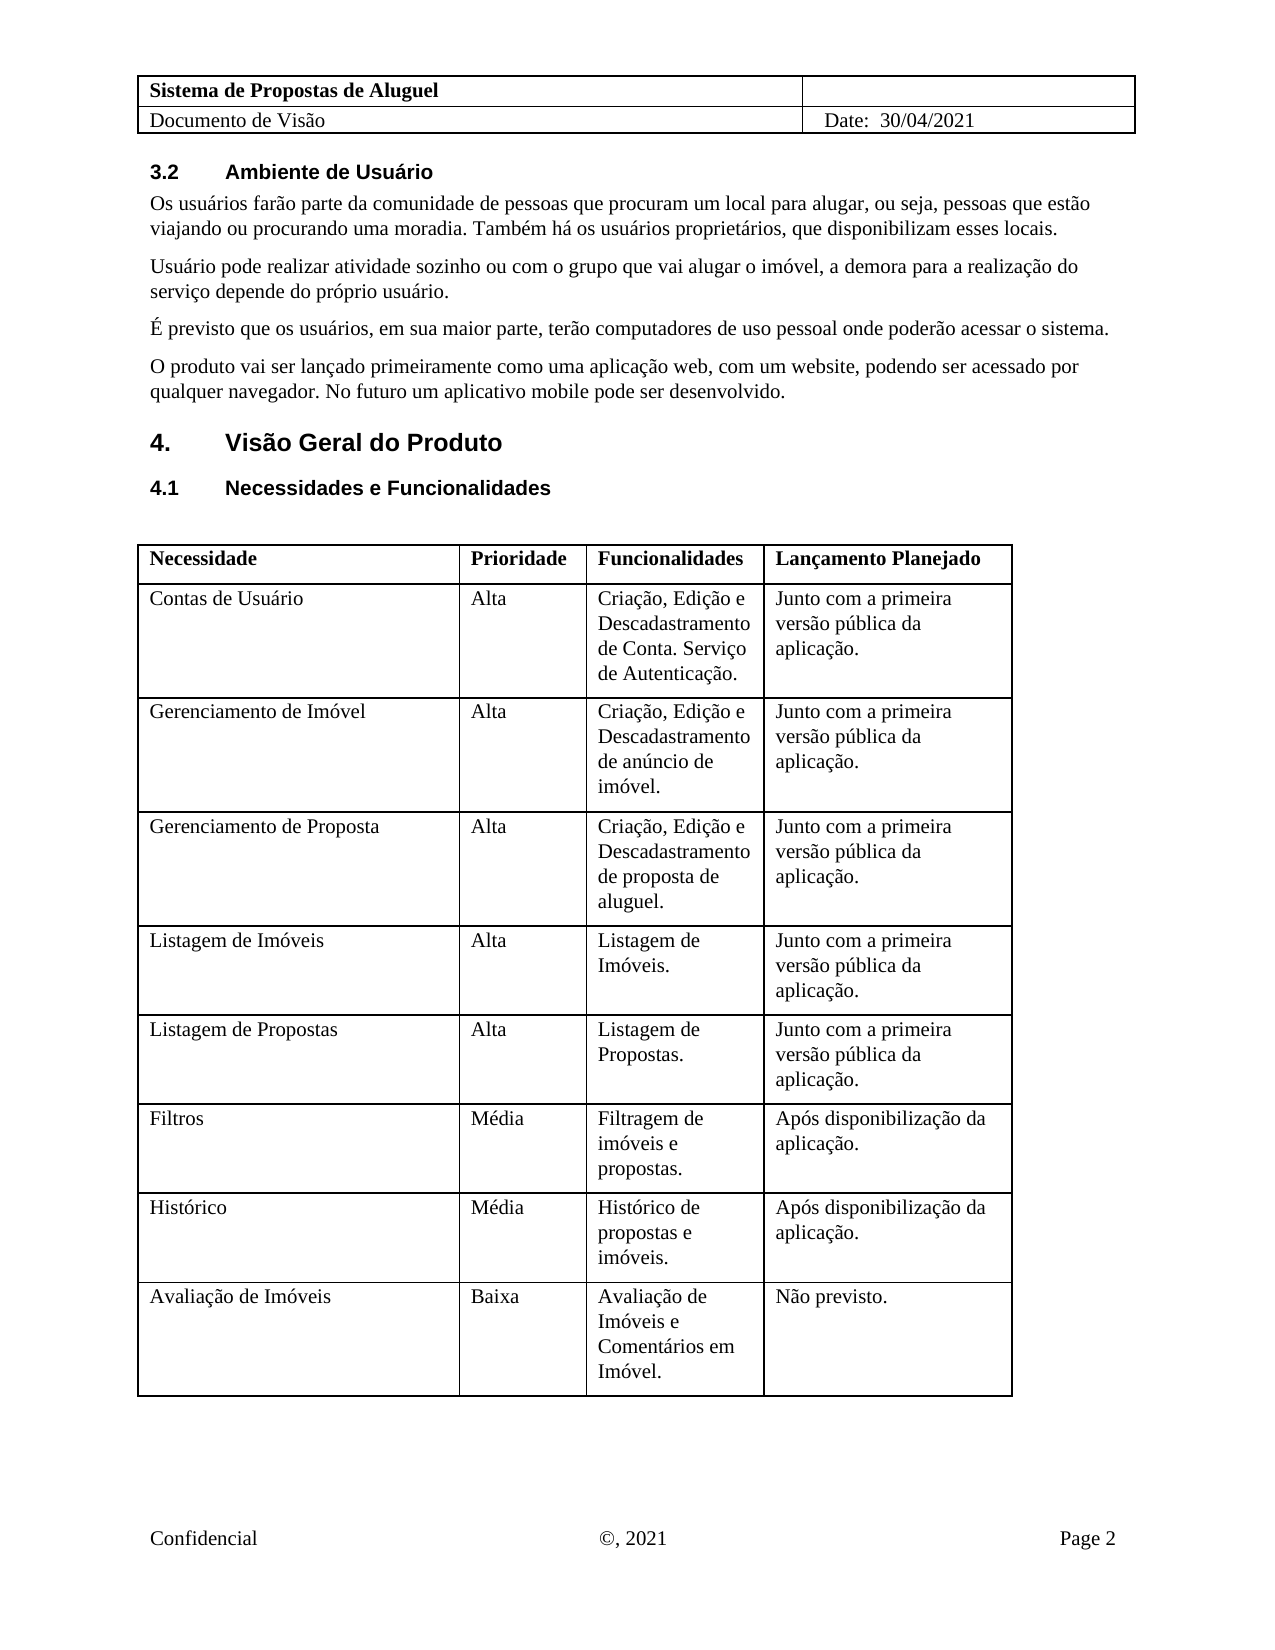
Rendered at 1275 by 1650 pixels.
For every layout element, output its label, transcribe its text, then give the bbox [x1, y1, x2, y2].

table_cell Alta [460, 813, 586, 925]
table_cell Após disponibilização da aplicação. [765, 1194, 1011, 1281]
table_cell Gerenciamento de Imóvel [139, 699, 459, 811]
table_cell Junto com a primeira versão pública da aplicação. [765, 1016, 1011, 1103]
table_cell Avaliação de Imóveis [139, 1283, 459, 1395]
table_header Funcionalidades [587, 546, 763, 583]
table_cell Média [460, 1194, 586, 1281]
table_cell Alta [460, 699, 586, 811]
table_cell Média [460, 1105, 586, 1192]
table_header Prioridade [460, 546, 586, 583]
table_cell Após disponibilização da aplicação. [765, 1105, 1011, 1192]
text Usuário pode realizar atividade sozinho ou com o grupo que vai alugar o imóvel, a demora para a realização do serviço depende do próprio usuário. [150, 253, 1125, 303]
table_cell Histórico [139, 1194, 459, 1281]
subtitle Ambiente de Usuário [150, 159, 1125, 184]
table_cell Criação, Edição e Descadastramento de Conta. Serviço de Autenticação. [587, 585, 763, 697]
table_cell Alta [460, 1016, 586, 1103]
subtitle Visão Geral do Produto [150, 428, 1125, 456]
text O produto vai ser lançado primeiramente como uma aplicação web, com um website, podendo ser acessado por qualquer navegador. No futuro um aplicativo mobile pode ser desenvolvido. [150, 353, 1125, 403]
table_cell Listagem de Imóveis [139, 927, 459, 1014]
table_cell Gerenciamento de Proposta [139, 813, 459, 925]
table_header Lançamento Planejado [765, 546, 1011, 583]
table_cell Baixa [460, 1283, 586, 1395]
table_header Necessidade [139, 546, 459, 583]
table_cell Junto com a primeira versão pública da aplicação. [765, 927, 1011, 1014]
table_cell Junto com a primeira versão pública da aplicação. [765, 585, 1011, 697]
table_cell Junto com a primeira versão pública da aplicação. [765, 699, 1011, 811]
table_cell Junto com a primeira versão pública da aplicação. [765, 813, 1011, 925]
text É previsto que os usuários, em sua maior parte, terão computadores de uso pessoal onde poderão acessar o sistema. [150, 315, 1125, 340]
table_cell Histórico de propostas e imóveis. [587, 1194, 763, 1281]
table_cell Criação, Edição e Descadastramento de proposta de aluguel. [587, 813, 763, 925]
table_cell Contas de Usuário [139, 585, 459, 697]
table_cell Filtragem de imóveis e propostas. [587, 1105, 763, 1192]
table_cell Alta [460, 585, 586, 697]
table_cell Listagem de Propostas [139, 1016, 459, 1103]
table_cell Avaliação de Imóveis e Comentários em Imóvel. [587, 1283, 763, 1395]
table_cell Listagem de Propostas. [587, 1016, 763, 1103]
table_cell Alta [460, 927, 586, 1014]
text Os usuários farão parte da comunidade de pessoas que procuram um local para alugar, ou seja, pessoas que estão viajando ou procurando uma moradia. Também há os usuários proprietários, que disponibilizam esses locais. [150, 190, 1125, 240]
table_cell Não previsto. [765, 1283, 1011, 1395]
table_cell Criação, Edição e Descadastramento de anúncio de imóvel. [587, 699, 763, 811]
subtitle Necessidades e Funcionalidades [150, 475, 1125, 500]
table_cell Filtros [139, 1105, 459, 1192]
table_cell Listagem de Imóveis. [587, 927, 763, 1014]
